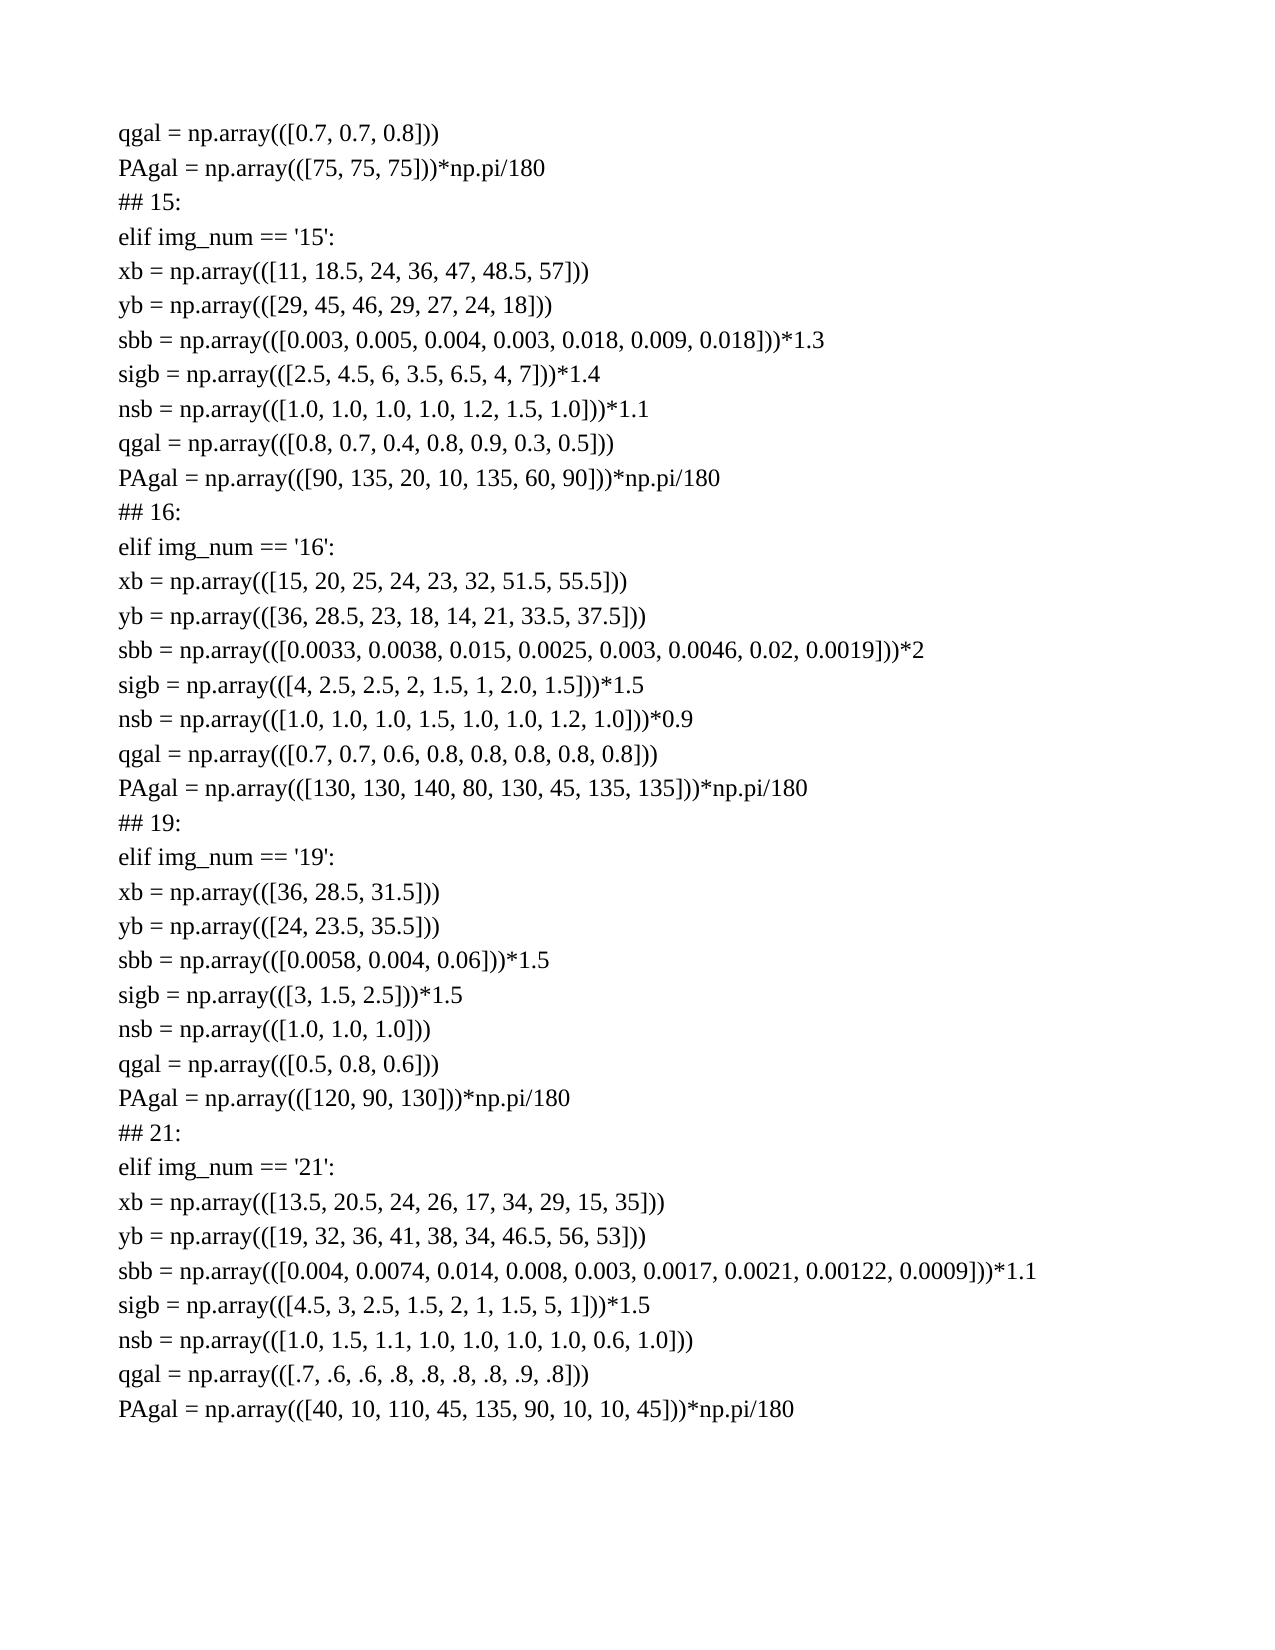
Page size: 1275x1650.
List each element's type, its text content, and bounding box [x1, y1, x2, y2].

text PAgal = np.array(([90, 135, 20, 10, 135, 60, 90]))*np.pi/180 [118, 463, 1157, 492]
text PAgal = np.array(([120, 90, 130]))*np.pi/180 [118, 1083, 1157, 1112]
text qgal = np.array(([0.7, 0.7, 0.6, 0.8, 0.8, 0.8, 0.8, 0.8])) [118, 739, 1157, 767]
text qgal = np.array(([0.5, 0.8, 0.6])) [118, 1049, 1157, 1078]
text PAgal = np.array(([40, 10, 110, 45, 135, 90, 10, 10, 45]))*np.pi/180 [118, 1394, 1157, 1423]
text sigb = np.array(([4, 2.5, 2.5, 2, 1.5, 1, 2.0, 1.5]))*1.5 [118, 670, 1157, 698]
text nsb = np.array(([1.0, 1.0, 1.0, 1.5, 1.0, 1.0, 1.2, 1.0]))*0.9 [118, 704, 1157, 733]
text sbb = np.array(([0.004, 0.0074, 0.014, 0.008, 0.003, 0.0017, 0.0021, 0.00122, 0.0009]))*1.1 [118, 1256, 1157, 1285]
text sbb = np.array(([0.0033, 0.0038, 0.015, 0.0025, 0.003, 0.0046, 0.02, 0.0019]))*2 [118, 635, 1157, 664]
text xb = np.array(([13.5, 20.5, 24, 26, 17, 34, 29, 15, 35])) [118, 1187, 1157, 1216]
text ## 15: [118, 187, 1157, 216]
text sbb = np.array(([0.0058, 0.004, 0.06]))*1.5 [118, 946, 1157, 974]
text ## 16: [118, 497, 1157, 526]
text xb = np.array(([15, 20, 25, 24, 23, 32, 51.5, 55.5])) [118, 566, 1157, 595]
text sigb = np.array(([4.5, 3, 2.5, 1.5, 2, 1, 1.5, 5, 1]))*1.5 [118, 1290, 1157, 1319]
text PAgal = np.array(([75, 75, 75]))*np.pi/180 [118, 153, 1157, 181]
text elif img_num == '16': [118, 532, 1157, 561]
text ## 19: [118, 808, 1157, 836]
text yb = np.array(([36, 28.5, 23, 18, 14, 21, 33.5, 37.5])) [118, 601, 1157, 629]
text qgal = np.array(([0.7, 0.7, 0.8])) [118, 118, 1157, 147]
text elif img_num == '15': [118, 222, 1157, 250]
text ## 21: [118, 1118, 1157, 1147]
text nsb = np.array(([1.0, 1.0, 1.0])) [118, 1014, 1157, 1043]
text yb = np.array(([19, 32, 36, 41, 38, 34, 46.5, 56, 53])) [118, 1221, 1157, 1250]
text qgal = np.array(([0.8, 0.7, 0.4, 0.8, 0.9, 0.3, 0.5])) [118, 428, 1157, 457]
text elif img_num == '19': [118, 842, 1157, 871]
text yb = np.array(([29, 45, 46, 29, 27, 24, 18])) [118, 291, 1157, 319]
text elif img_num == '21': [118, 1152, 1157, 1181]
text xb = np.array(([11, 18.5, 24, 36, 47, 48.5, 57])) [118, 256, 1157, 285]
text nsb = np.array(([1.0, 1.5, 1.1, 1.0, 1.0, 1.0, 1.0, 0.6, 1.0])) [118, 1325, 1157, 1354]
text sbb = np.array(([0.003, 0.005, 0.004, 0.003, 0.018, 0.009, 0.018]))*1.3 [118, 325, 1157, 354]
text xb = np.array(([36, 28.5, 31.5])) [118, 877, 1157, 905]
text sigb = np.array(([2.5, 4.5, 6, 3.5, 6.5, 4, 7]))*1.4 [118, 359, 1157, 388]
text qgal = np.array(([.7, .6, .6, .8, .8, .8, .8, .9, .8])) [118, 1359, 1157, 1388]
text nsb = np.array(([1.0, 1.0, 1.0, 1.0, 1.2, 1.5, 1.0]))*1.1 [118, 394, 1157, 423]
text PAgal = np.array(([130, 130, 140, 80, 130, 45, 135, 135]))*np.pi/180 [118, 773, 1157, 802]
text sigb = np.array(([3, 1.5, 2.5]))*1.5 [118, 980, 1157, 1009]
text yb = np.array(([24, 23.5, 35.5])) [118, 911, 1157, 940]
